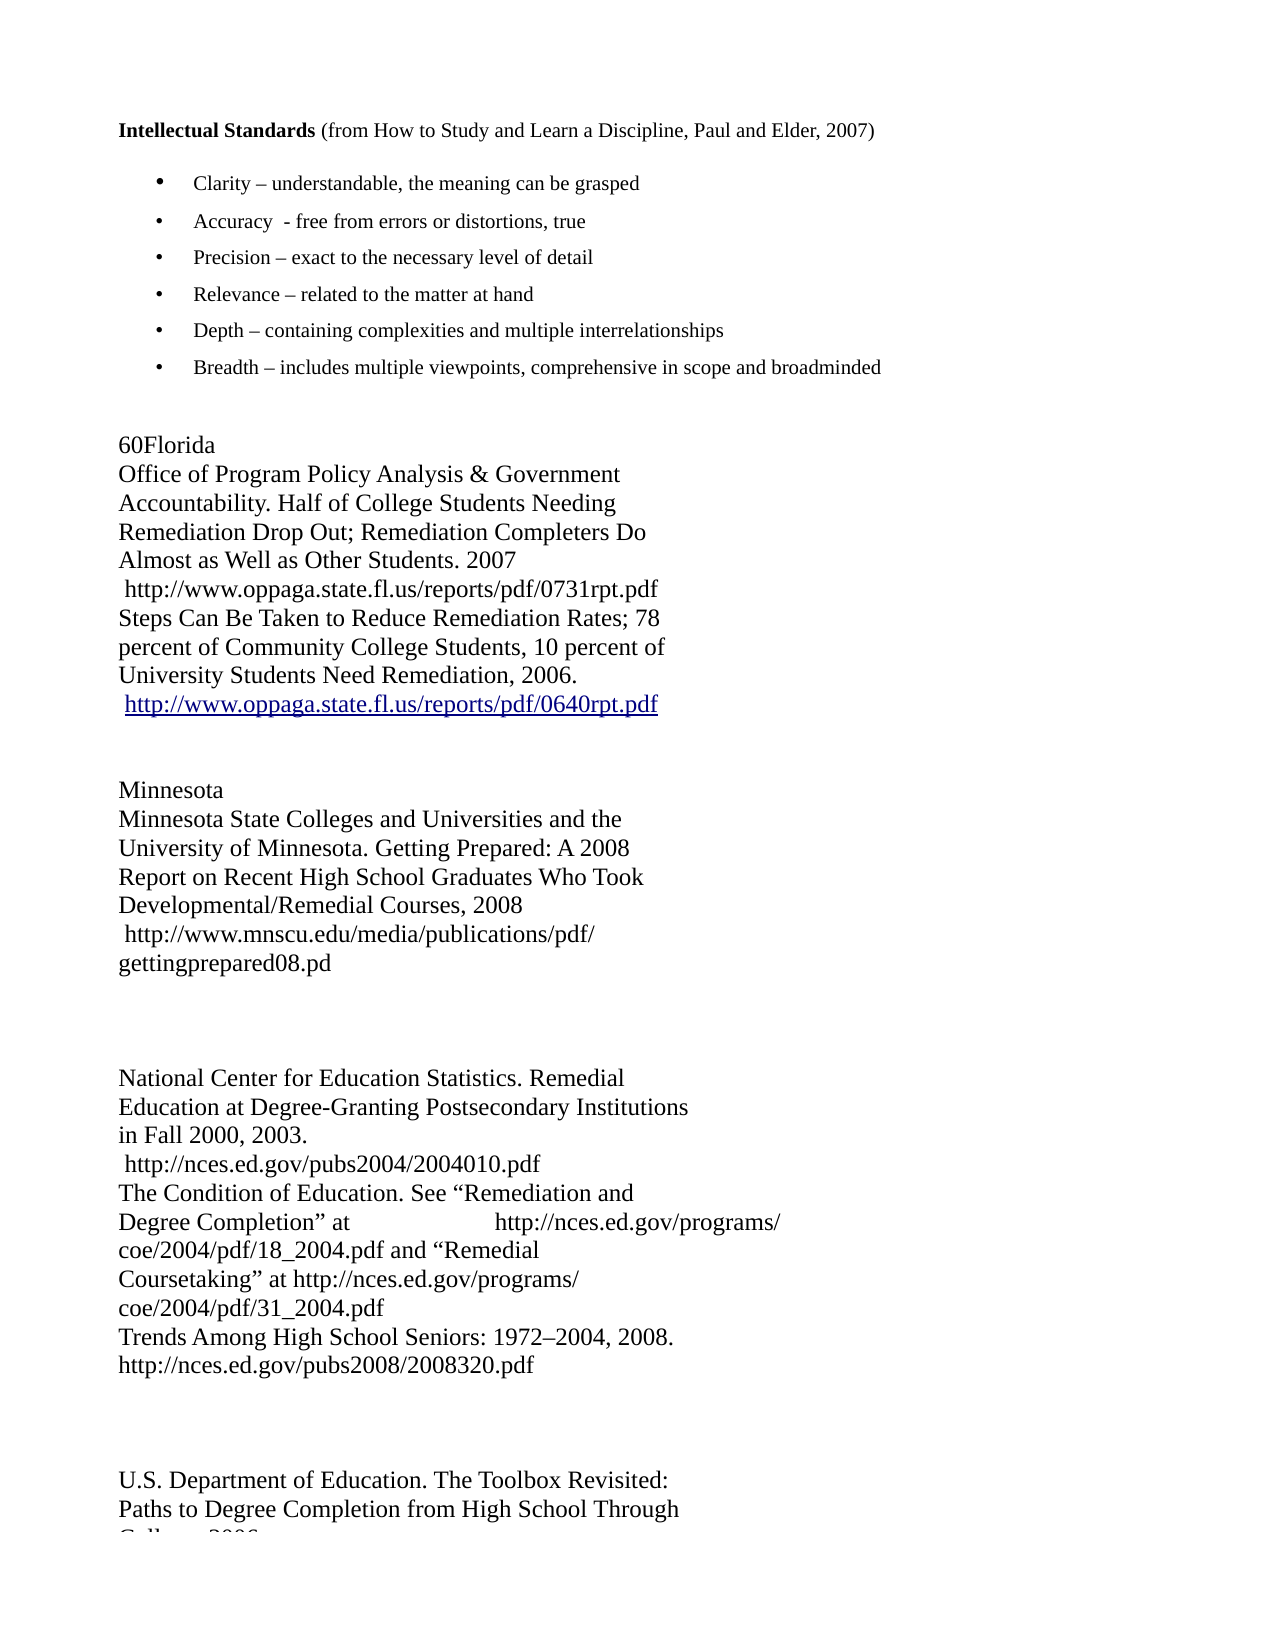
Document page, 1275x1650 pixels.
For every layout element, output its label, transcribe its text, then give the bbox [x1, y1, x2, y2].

list Relevance – related to the matter at hand [156, 282, 1157, 306]
list Depth – containing complexities and multiple interrelationships [156, 318, 1157, 342]
list Precision – exact to the necessary level of detail [156, 245, 1157, 269]
list Clarity – understandable, the meaning can be grasped [156, 171, 1157, 196]
text Intellectual Standards (from How to Study and Learn a Discipline, Paul and Elder, 2007) [118, 118, 1157, 142]
list Breadth – includes multiple viewpoints, comprehensive in scope and broadminded [156, 355, 1157, 379]
list Accuracy - free from errors or distortions, true [156, 209, 1157, 233]
